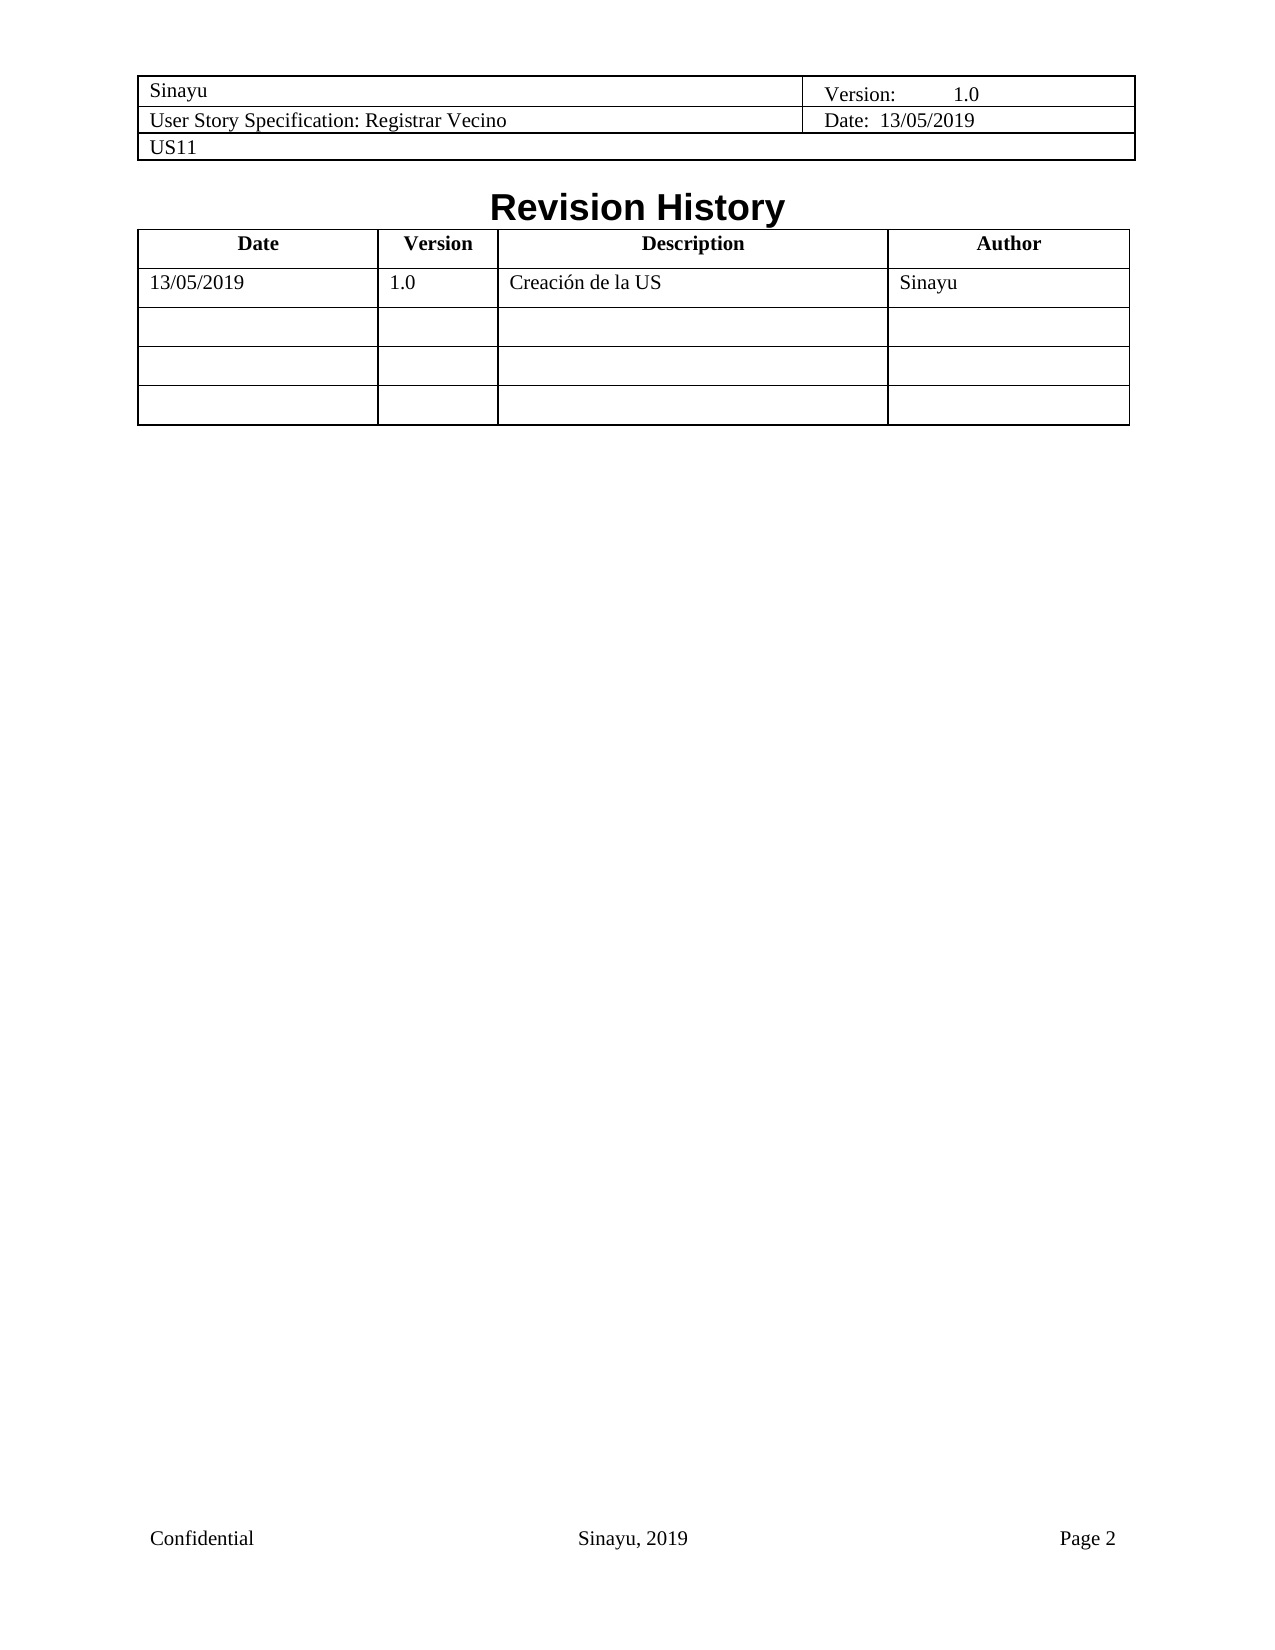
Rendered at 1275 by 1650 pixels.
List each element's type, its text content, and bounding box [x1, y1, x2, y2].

table_cell [379, 308, 497, 346]
table_cell [889, 386, 1129, 424]
table_cell [889, 347, 1129, 385]
table_cell [379, 386, 497, 424]
table_cell Creación de la US [499, 269, 887, 307]
table_cell [139, 308, 377, 346]
table_cell 13/05/2019 [139, 269, 377, 307]
table_cell [139, 386, 377, 424]
table_header Version [379, 230, 497, 268]
table_header Author [889, 230, 1129, 268]
table_cell [379, 347, 497, 385]
table_cell [499, 308, 887, 346]
table_cell [139, 347, 377, 385]
table_cell [889, 308, 1129, 346]
subtitle Revision History [150, 185, 1125, 228]
table_header Description [499, 230, 887, 268]
table_cell Sinayu [889, 269, 1129, 307]
table_cell [499, 347, 887, 385]
table_cell 1.0 [379, 269, 497, 307]
table_cell [499, 386, 887, 424]
table_header Date [139, 230, 377, 268]
